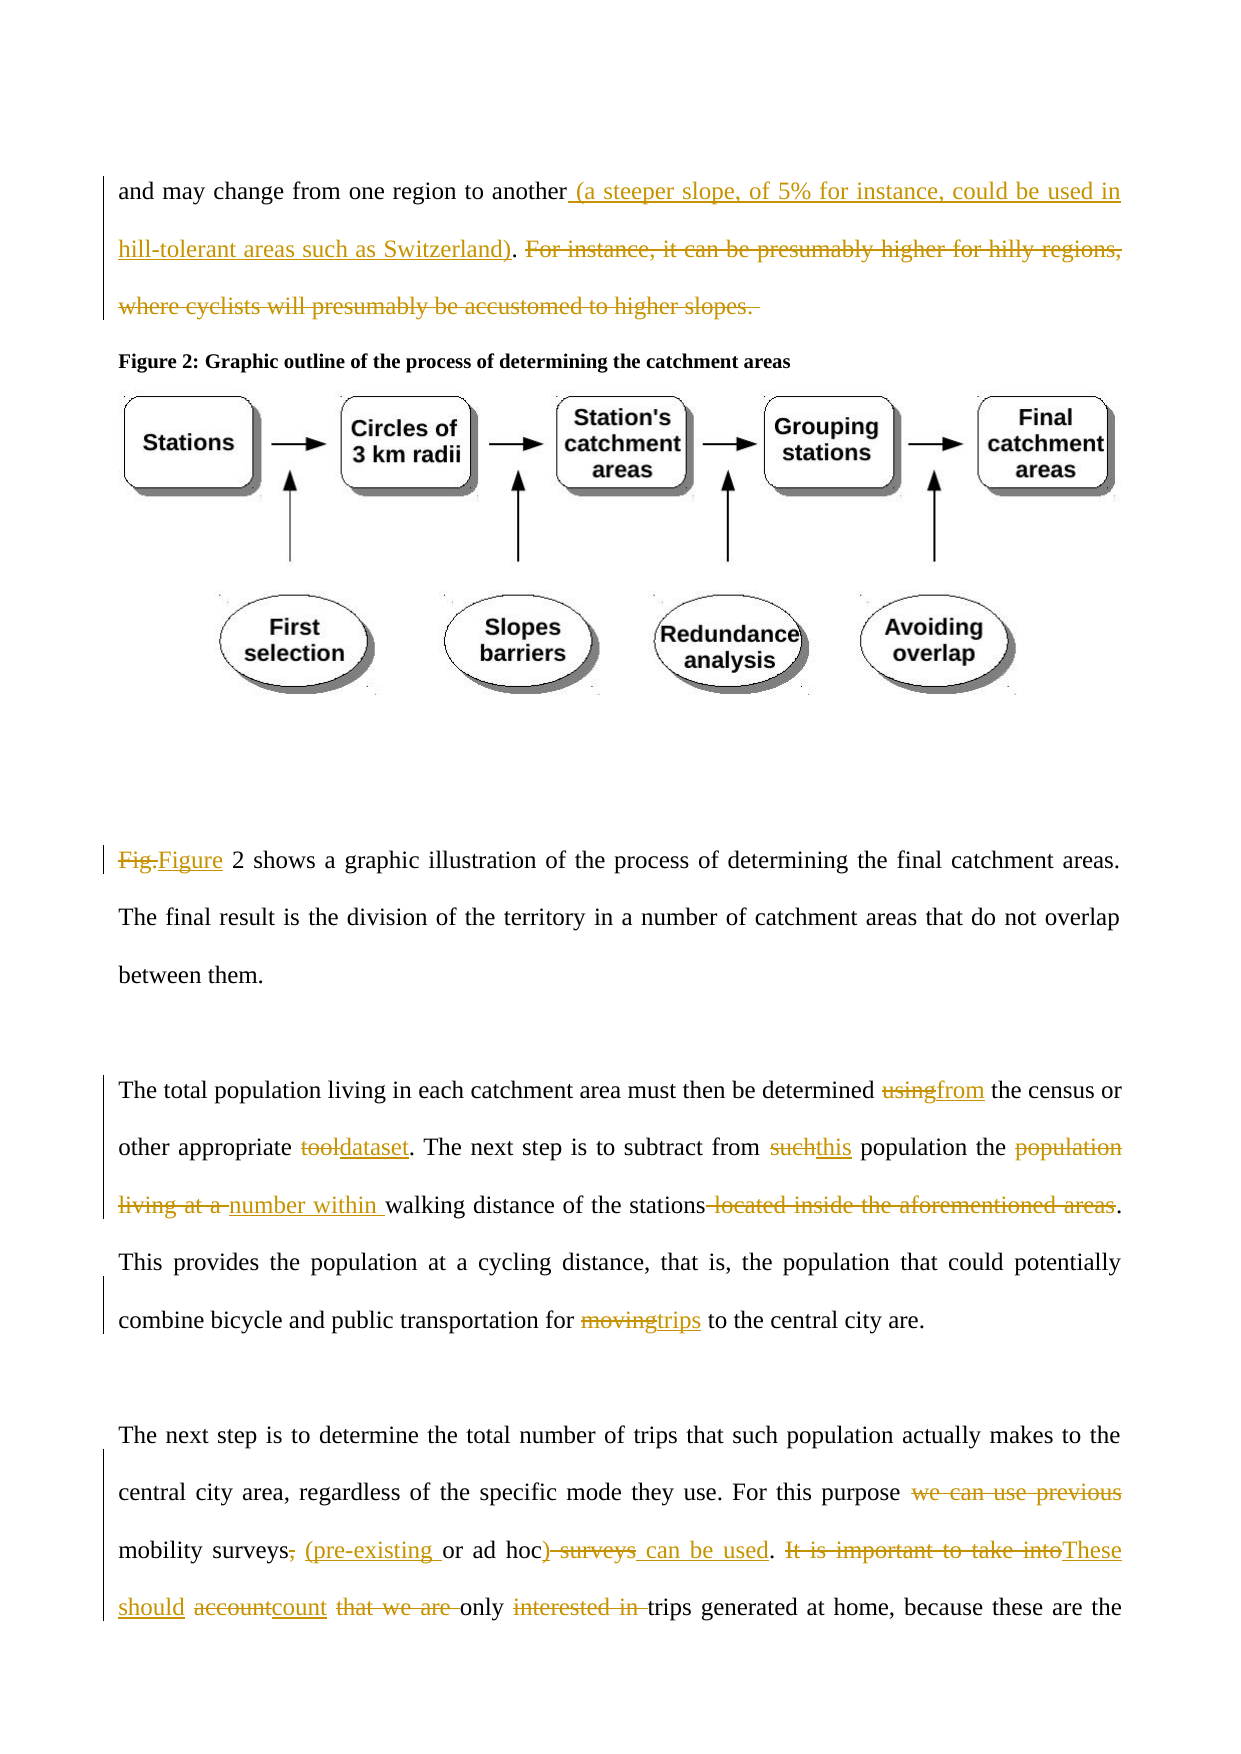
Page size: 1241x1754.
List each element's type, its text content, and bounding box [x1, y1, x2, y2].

text The next step is to determine the total number of trips that such population actually makes to the central city area, regardless of the specific mode they use. For this purpose mobility surveys (pre-existing or ad hoc) can be used. These should count only trips generated at home, because these are the trips that determine the upper limit for the potential number of accesses to the public transit stations. [118, 1420, 1122, 1621]
text which means that a slope of a 3% will reduce the catchment distance by a 50%. In practice, implementing Eq. 2 in the GIS analysis would be difficult. Therefore, as a first approximation, we can assume that slopes of 3%, that require cyclists to double the distance they have to travel, represent a psychological limit for most cyclists, so that they will refuse to use their bicycles to access or to egress from the public transit stations. Of course this limit is cultural, and may change from one region to another (a steeper slope, of 5% for instance, could be used in hill-tolerant areas such as Switzerland). [118, 176, 1122, 320]
text Figure 2: Graphic outline of the process of determining the catchment areas [118, 349, 1122, 373]
text Figure 2 shows a graphic illustration of the process of determining the final catchment areas. The final result is the division of the territory in a number of catchment areas that do not overlap between them. [118, 845, 1122, 988]
text The total population living in each catchment area must then be determined from the census or other appropriate dataset. The next step is to subtract from this population the number within walking distance of the stations. This provides the population at a cycling distance, that is, the population that could potentially combine bicycle and public transportation for trips to the central city are. [118, 1075, 1122, 1333]
picture [118, 382, 1123, 701]
